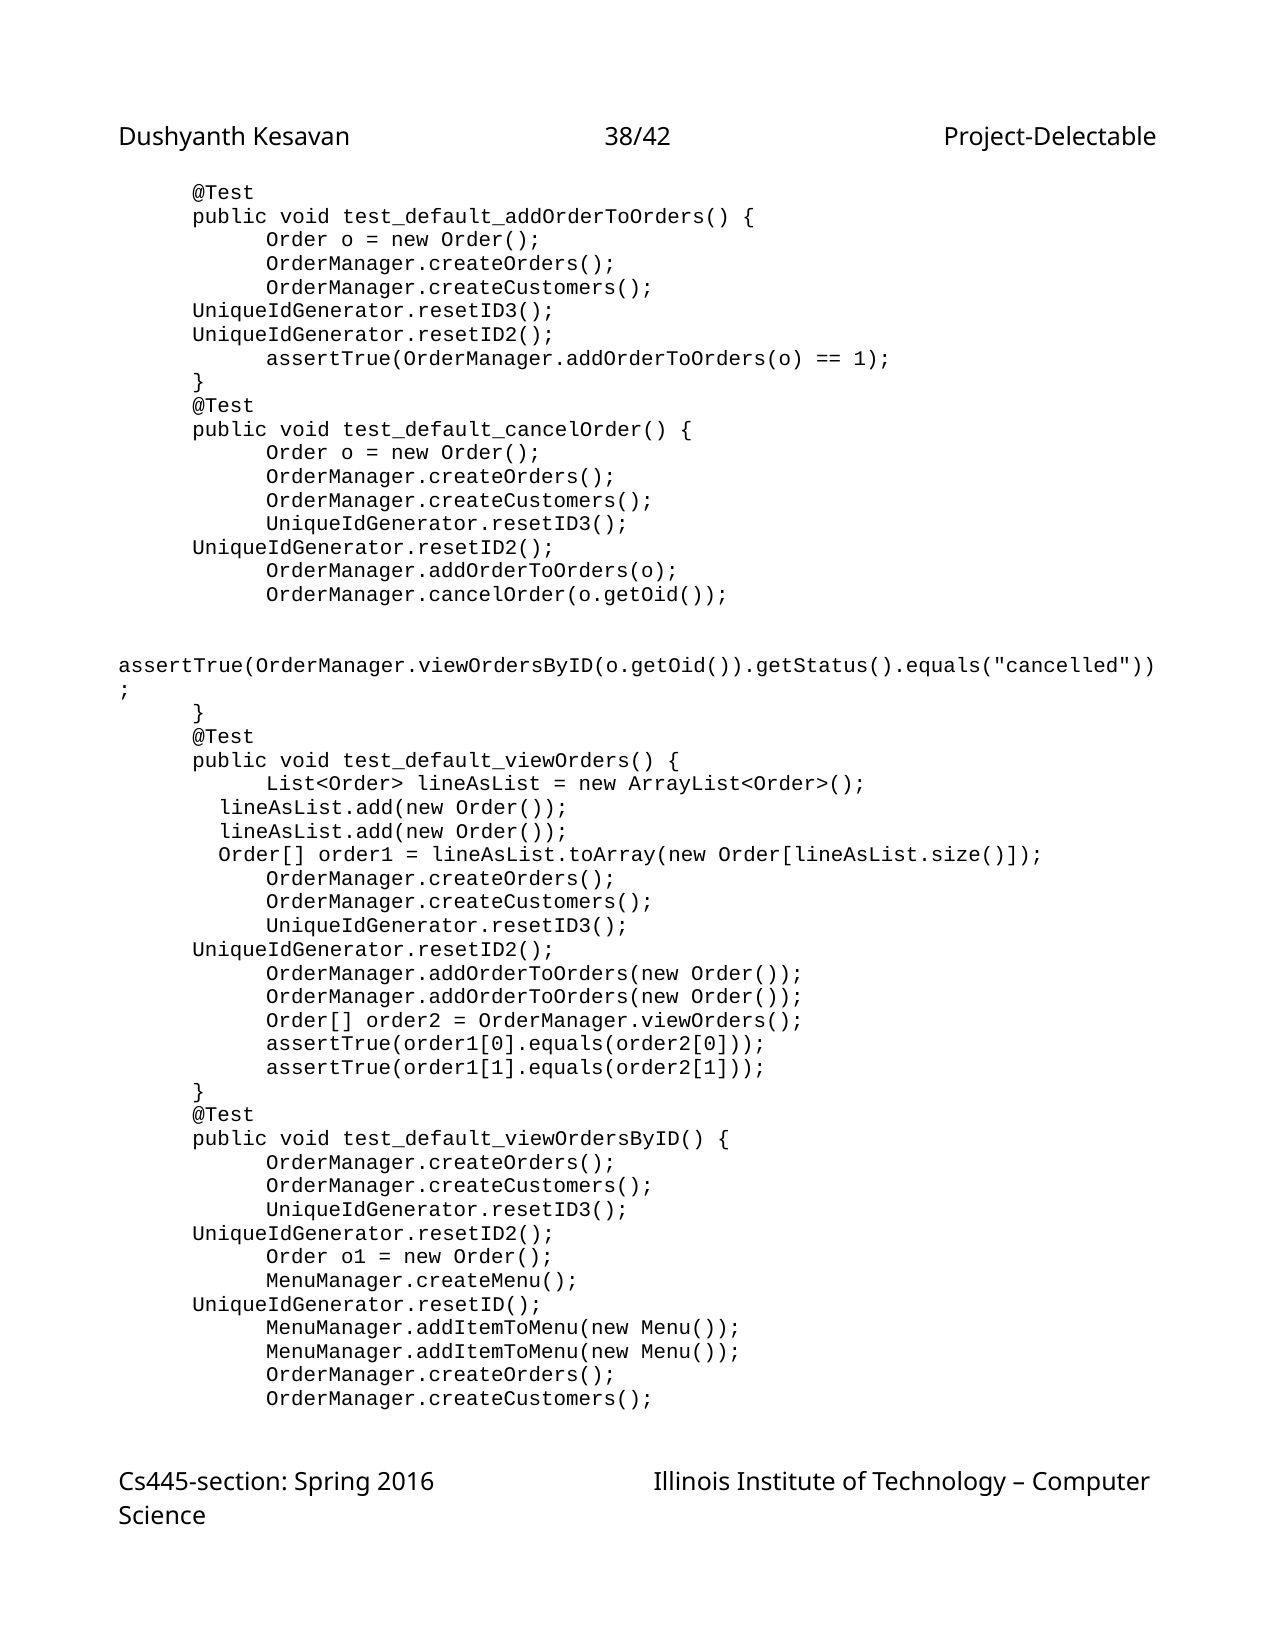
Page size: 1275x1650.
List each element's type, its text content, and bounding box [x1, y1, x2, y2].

text OrderManager.cancelOrder(o.getOid()); [118, 584, 1157, 608]
text UniqueIdGenerator.resetID3(); [118, 300, 1157, 324]
text assertTrue(OrderManager.addOrderToOrders(o) == 1); [118, 348, 1157, 371]
text UniqueIdGenerator.resetID2(); [118, 537, 1157, 561]
text public void test_default_viewOrders() { [118, 750, 1157, 773]
text Order o = new Order(); [118, 442, 1157, 466]
text OrderManager.createCustomers(); [118, 489, 1157, 513]
text UniqueIdGenerator.resetID3(); [118, 513, 1157, 537]
text OrderManager.createOrders(); [118, 1364, 1157, 1388]
text } [118, 1081, 1157, 1104]
text public void test_default_addOrderToOrders() { [118, 206, 1157, 229]
text OrderManager.createCustomers(); [118, 1175, 1157, 1199]
text UniqueIdGenerator.resetID3(); [118, 915, 1157, 939]
text public void test_default_cancelOrder() { [118, 419, 1157, 442]
text UniqueIdGenerator.resetID2(); [118, 324, 1157, 348]
text lineAsList.add(new Order()); [118, 821, 1157, 844]
text MenuManager.createMenu(); [118, 1270, 1157, 1293]
text assertTrue(OrderManager.viewOrdersByID(o.getOid()).getStatus().equals("cancelled")); [118, 608, 1157, 702]
text MenuManager.addItemToMenu(new Menu()); [118, 1341, 1157, 1364]
text OrderManager.createOrders(); [118, 868, 1157, 892]
text UniqueIdGenerator.resetID3(); [118, 1199, 1157, 1223]
text lineAsList.add(new Order()); [118, 797, 1157, 821]
text @Test [118, 726, 1157, 750]
text OrderManager.addOrderToOrders(new Order()); [118, 962, 1157, 986]
text Order o = new Order(); [118, 229, 1157, 253]
text UniqueIdGenerator.resetID2(); [118, 939, 1157, 962]
text Order[] order1 = lineAsList.toArray(new Order[lineAsList.size()]); [118, 844, 1157, 868]
text OrderManager.createOrders(); [118, 466, 1157, 489]
text List<Order> lineAsList = new ArrayList<Order>(); [118, 773, 1157, 797]
text assertTrue(order1[1].equals(order2[1])); [118, 1057, 1157, 1081]
text } [118, 702, 1157, 726]
text OrderManager.addOrderToOrders(o); [118, 561, 1157, 584]
text assertTrue(order1[0].equals(order2[0])); [118, 1033, 1157, 1057]
text Order[] order2 = OrderManager.viewOrders(); [118, 1010, 1157, 1033]
text UniqueIdGenerator.resetID(); [118, 1293, 1157, 1317]
text OrderManager.addOrderToOrders(new Order()); [118, 986, 1157, 1010]
text MenuManager.addItemToMenu(new Menu()); [118, 1317, 1157, 1341]
text @Test [118, 182, 1157, 206]
text OrderManager.createCustomers(); [118, 1388, 1157, 1412]
text OrderManager.createCustomers(); [118, 892, 1157, 915]
text @Test [118, 1104, 1157, 1128]
text @Test [118, 395, 1157, 419]
text UniqueIdGenerator.resetID2(); [118, 1223, 1157, 1246]
text OrderManager.createOrders(); [118, 253, 1157, 277]
text public void test_default_viewOrdersByID() { [118, 1128, 1157, 1152]
text OrderManager.createOrders(); [118, 1152, 1157, 1175]
text OrderManager.createCustomers(); [118, 277, 1157, 300]
text Order o1 = new Order(); [118, 1246, 1157, 1270]
text } [118, 371, 1157, 395]
